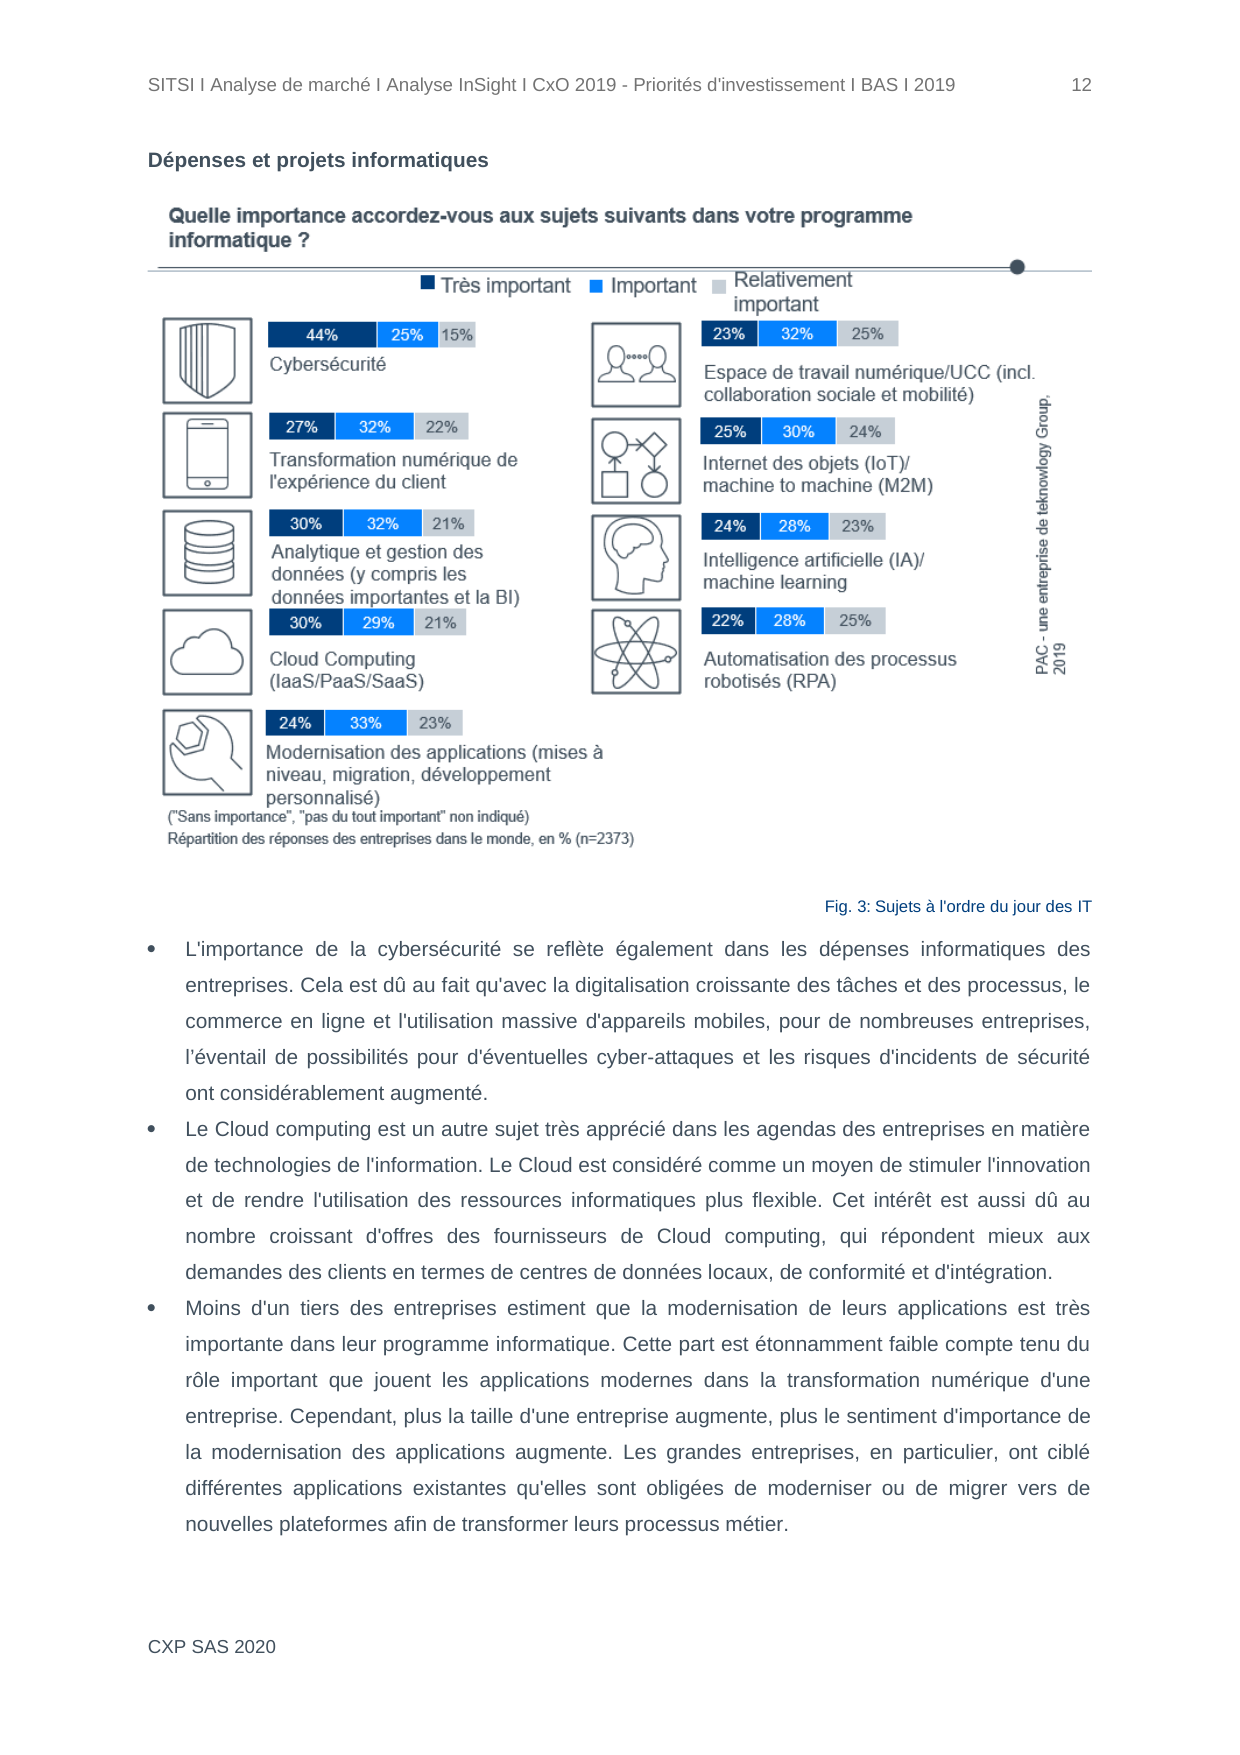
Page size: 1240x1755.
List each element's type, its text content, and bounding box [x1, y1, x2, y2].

title Sujets à l'ordre du jour des IT [148, 896, 1092, 916]
list L'importance de la cybersécurité se reflète également dans les dépenses informatiques des entreprises. Cela est dû au fait qu'avec la digitalisation croissante des tâches et des processus, le commerce en ligne et l'utilisation massive d'appareils mobiles, pour de nombreuses entreprises, l’éventail de possibilités pour d'éventuelles cyber-attaques et les risques d'incidents de sécurité ont considérablement augmenté. [148, 937, 1092, 1104]
list Le Cloud computing est un autre sujet très apprécié dans les agendas des entreprises en matière de technologies de l'information. Le Cloud est considéré comme un moyen de stimuler l'innovation et de rendre l'utilisation des ressources informatiques plus flexible. Cet intérêt est aussi dû au nombre croissant d'offres des fournisseurs de Cloud computing, qui répondent mieux aux demandes des clients en termes de centres de données locaux, de conformité et d'intégration. [148, 1116, 1092, 1284]
subtitle Dépenses et projets informatiques [148, 148, 1092, 172]
list Moins d'un tiers des entreprises estiment que la modernisation de leurs applications est très importante dans leur programme informatique. Cette part est étonnamment faible compte tenu du rôle important que jouent les applications modernes dans la transformation numérique d'une entreprise. Cependant, plus la taille d'une entreprise augmente, plus le sentiment d'importance de la modernisation des applications augmente. Les grandes entreprises, en particulier, ont ciblé différentes applications existantes qu'elles sont obligées de moderniser ou de migrer vers de nouvelles plateformes afin de transformer leurs processus métier. [148, 1296, 1092, 1536]
